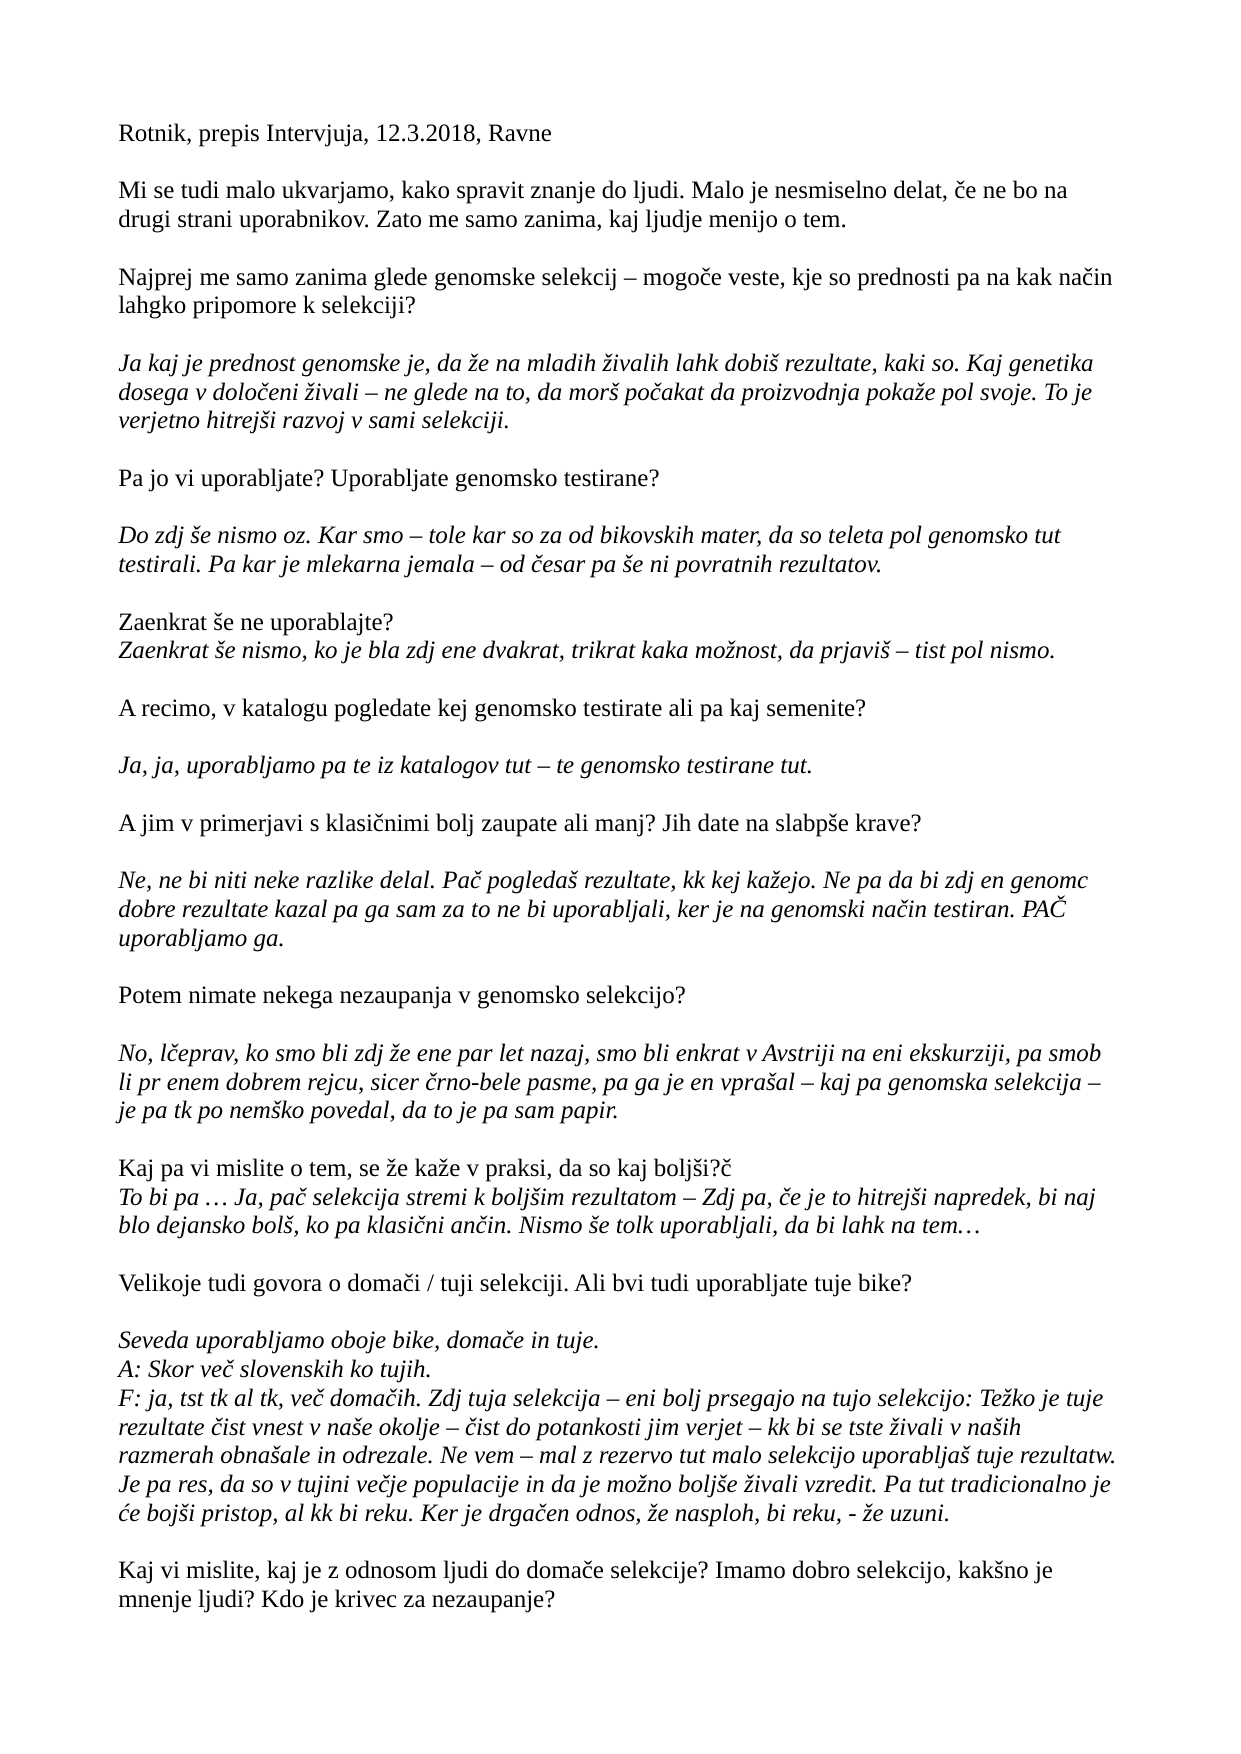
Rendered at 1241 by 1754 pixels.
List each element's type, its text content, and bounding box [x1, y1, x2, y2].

text Seveda uporabljamo oboje bike, domače in tuje. [118, 1326, 1122, 1354]
text Mi se tudi malo ukvarjamo, kako spravit znanje do ljudi. Malo je nesmiselno delat, če ne bo na drugi strani uporabnikov. Zato me samo zanima, kaj ljudje menijo o tem. [118, 176, 1122, 233]
text Ja, ja, uporabljamo pa te iz katalogov tut – te genomsko testirane tut. [118, 751, 1122, 779]
text Pa jo vi uporabljate? Uporabljate genomsko testirane? [118, 463, 1122, 492]
text Ne, ne bi niti neke razlike delal. Pač pogledaš rezultate, kk kej kažejo. Ne pa da bi zdj en genomc dobre rezultate kazal pa ga sam za to ne bi uporabljali, ker je na genomski način testiran. PAČ uporabljamo ga. [118, 866, 1122, 952]
text Potem nimate nekega nezaupanja v genomsko selekcijo? [118, 981, 1122, 1009]
text Ja kaj je prednost genomske je, da že na mladih živalih lahk dobiš rezultate, kaki so. Kaj genetika dosega v določeni živali – ne glede na to, da morš počakat da proizvodnja pokaže pol svoje. To je verjetno hitrejši razvoj v sami selekciji. [118, 348, 1122, 434]
text A jim v primerjavi s klasičnimi bolj zaupate ali manj? Jih date na slabpše krave? [118, 808, 1122, 837]
text To bi pa … Ja, pač selekcija stremi k boljšim rezultatom – Zdj pa, če je to hitrejši napredek, bi naj blo dejansko bolš, ko pa klasični ančin. Nismo še tolk uporabljali, da bi lahk na tem… [118, 1182, 1122, 1239]
text A: Skor več slovenskih ko tujih. [118, 1354, 1122, 1383]
text Velikoje tudi govora o domači / tuji selekciji. Ali bvi tudi uporabljate tuje bike? [118, 1268, 1122, 1297]
text A recimo, v katalogu pogledate kej genomsko testirate ali pa kaj semenite? [118, 693, 1122, 722]
text No, lčeprav, ko smo bli zdj že ene par let nazaj, smo bli enkrat v Avstriji na eni ekskurziji, pa smob li pr enem dobrem rejcu, sicer črno-bele pasme, pa ga je en vprašal – kaj pa genomska selekcija – je pa tk po nemško povedal, da to je pa sam papir. [118, 1038, 1122, 1124]
text Kaj vi mislite, kaj je z odnosom ljudi do domače selekcije? Imamo dobro selekcijo, kakšno je mnenje ljudi? Kdo je krivec za nezaupanje? [118, 1556, 1122, 1613]
text Rotnik, prepis Intervjuja, 12.3.2018, Ravne [118, 118, 1122, 147]
text Najprej me samo zanima glede genomske selekcij – mogoče veste, kje so prednosti pa na kak način lahgko pripomore k selekciji? [118, 262, 1122, 319]
text Do zdj še nismo oz. Kar smo – tole kar so za od bikovskih mater, da so teleta pol genomsko tut testirali. Pa kar je mlekarna jemala – od česar pa še ni povratnih rezultatov. [118, 521, 1122, 578]
text Kaj pa vi mislite o tem, se že kaže v praksi, da so kaj boljši?č [118, 1153, 1122, 1182]
text F: ja, tst tk al tk, več domačih. Zdj tuja selekcija – eni bolj prsegajo na tujo selekcijo: Težko je tuje rezultate čist vnest v naše okolje – čist do potankosti jim verjet – kk bi se tste živali v naših razmerah obnašale in odrezale. Ne vem – mal z rezervo tut malo selekcijo uporabljaš tuje rezultatw. Je pa res, da so v tujini večje populacije in da je možno boljše živali vzredit. Pa tut tradicionalno je će bojši pristop, al kk bi reku. Ker je drgačen odnos, že nasploh, bi reku, - že uzuni. [118, 1383, 1122, 1527]
text Zaenkrat še ne uporablajte? Zaenkrat še nismo, ko je bla zdj ene dvakrat, trikrat kaka možnost, da prjaviš – tist pol nismo. [118, 607, 1122, 664]
